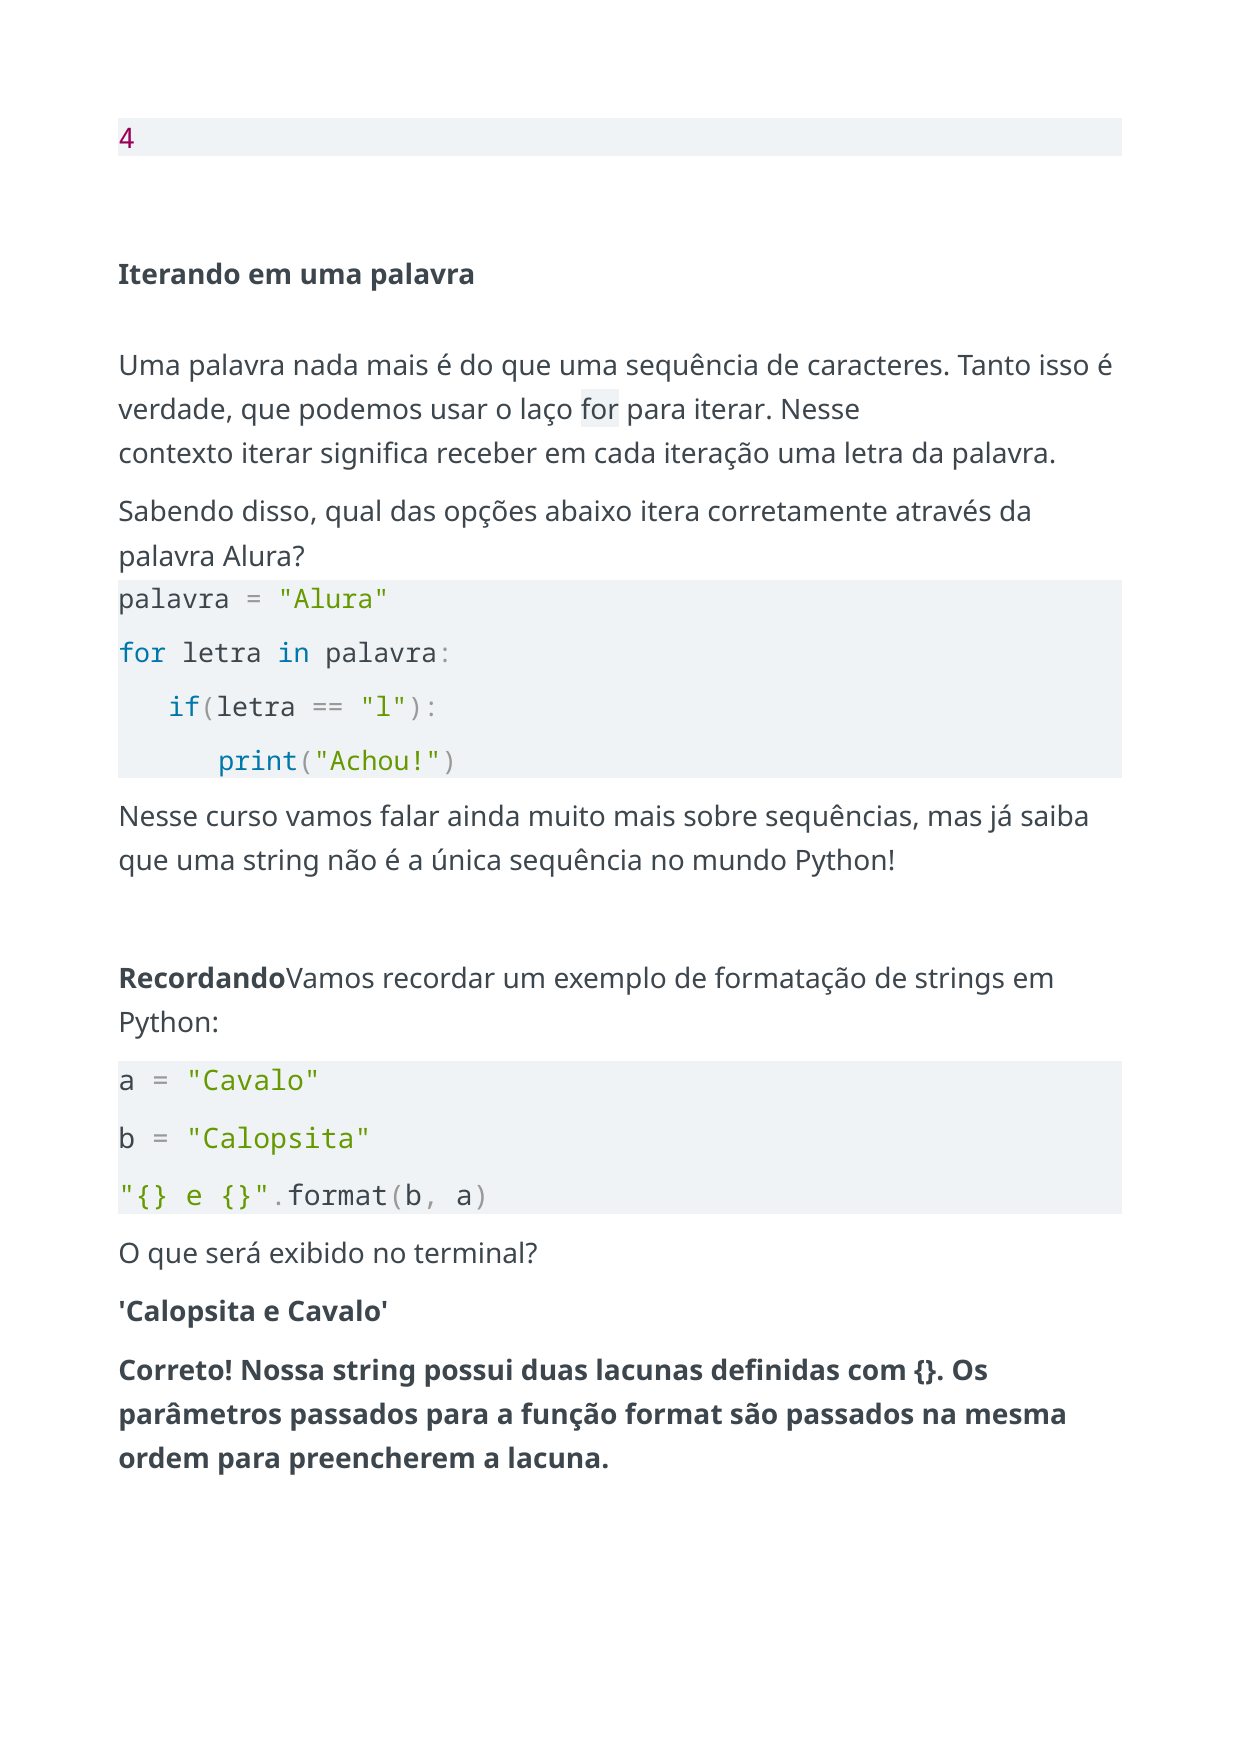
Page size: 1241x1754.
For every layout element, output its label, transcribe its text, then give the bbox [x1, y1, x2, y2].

text print("Achou!") [118, 742, 1122, 778]
text b = "Calopsita" [118, 1118, 1122, 1156]
text if(letra == "l"): [118, 688, 1122, 724]
text a = "Cavalo" [118, 1061, 1122, 1099]
text 'Calopsita e Cavalo' [118, 1292, 1122, 1330]
text O que será exibido no terminal? [118, 1233, 1122, 1271]
text Correto! Nossa string possui duas lacunas definidas com {}. Os parâmetros passados para a função format são passados na mesma ordem para preencherem a lacuna. [118, 1350, 1122, 1477]
text for letra in palavra: [118, 634, 1122, 670]
text palavra = "Alura" [118, 580, 1122, 616]
text Nesse curso vamos falar ainda muito mais sobre sequências, mas já saiba que uma string não é a única sequência no mundo Python! [118, 797, 1122, 879]
text Sabendo disso, qual das opções abaixo itera corretamente através da palavra Alura? [118, 492, 1122, 574]
text RecordandoVamos recordar um exemplo de formatação de strings em Python: [118, 958, 1122, 1040]
subtitle Iterando em uma palavra [118, 254, 1122, 293]
text "{} e {}".format(b, a) [118, 1176, 1122, 1214]
text Uma palavra nada mais é do que uma sequência de caracteres. Tanto isso é verdade, que podemos usar o laço for para iterar. Nesse contexto iterar significa receber em cada iteração uma letra da palavra. [118, 305, 1122, 471]
text 4 [118, 118, 1122, 156]
